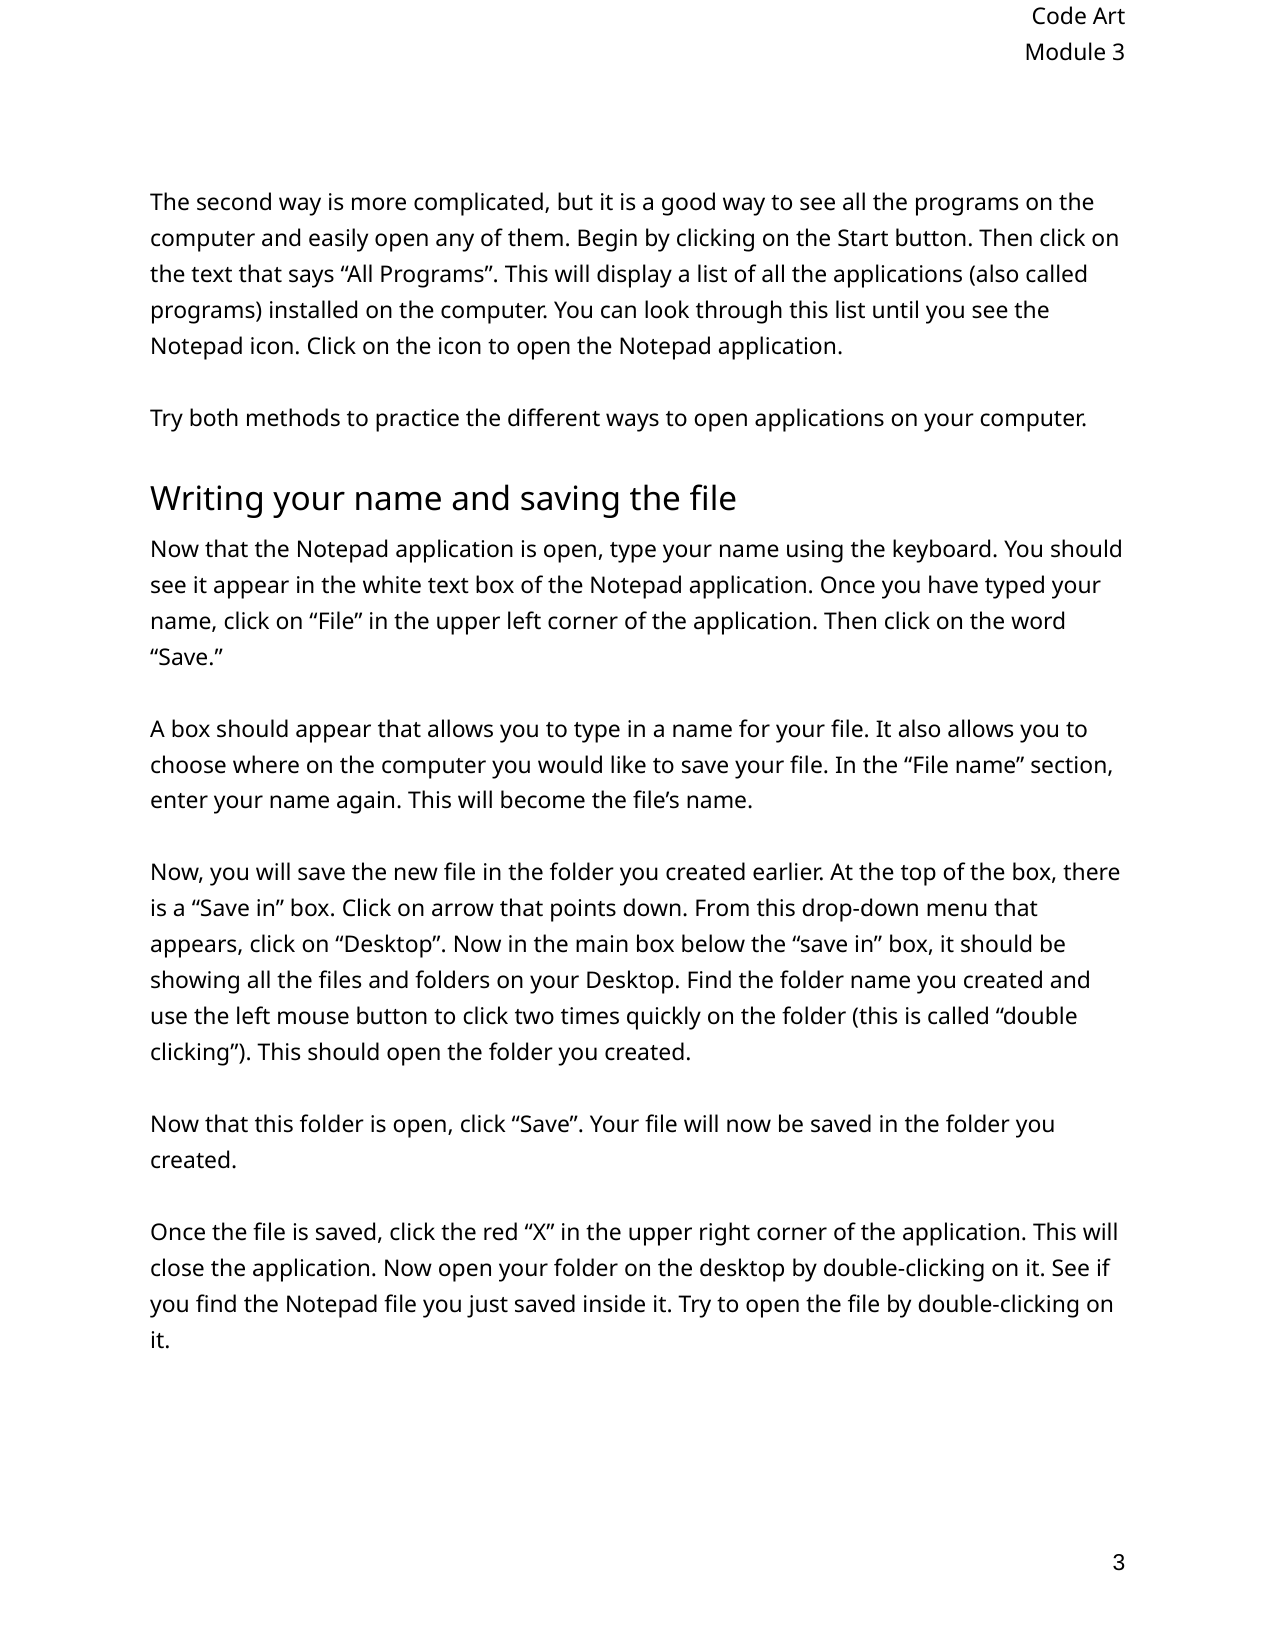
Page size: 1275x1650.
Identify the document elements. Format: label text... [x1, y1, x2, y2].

text A box should appear that allows you to type in a name for your file. It also allows you to choose where on the computer you would like to save your file. In the “File name” section, enter your name again. This will become the file’s name. [150, 713, 1125, 816]
text Once the file is saved, click the red “X” in the upper right corner of the application. This will close the application. Now open your folder on the desktop by double-clicking on it. See if you find the Notepad file you just saved inside it. Try to open the file by double-clicking on it. [150, 1216, 1125, 1355]
text Now that this folder is open, click “Save”. Your file will now be saved in the folder you created. [150, 1108, 1125, 1175]
text The second way is more complicated, but it is a good way to see all the programs on the computer and easily open any of them. Begin by clicking on the Start button. Then click on the text that says “All Programs”. This will display a list of all the applications (also called programs) installed on the computer. You can look through this list until you see the Notepad icon. Click on the icon to open the Notepad application. [150, 186, 1125, 361]
text Now, you will save the new file in the folder you created earlier. At the top of the box, there is a “Save in” box. Click on arrow that points down. From this drop-down menu that appears, click on “Desktop”. Now in the main box below the “save in” box, it should be showing all the files and folders on your Desktop. Find the folder name you created and use the left mouse button to click two times quickly on the folder (this is called “double clicking”). This should open the folder you created. [150, 856, 1125, 1067]
text Now that the Notepad application is open, type your name using the keyboard. You should see it appear in the white text box of the Notepad application. Once you have typed your name, click on “File” in the upper left corner of the application. Then click on the word “Save.” [150, 533, 1125, 672]
subtitle Writing your name and saving the file [150, 475, 1125, 520]
text Try both methods to practice the different ways to open applications on your computer. [150, 402, 1125, 433]
